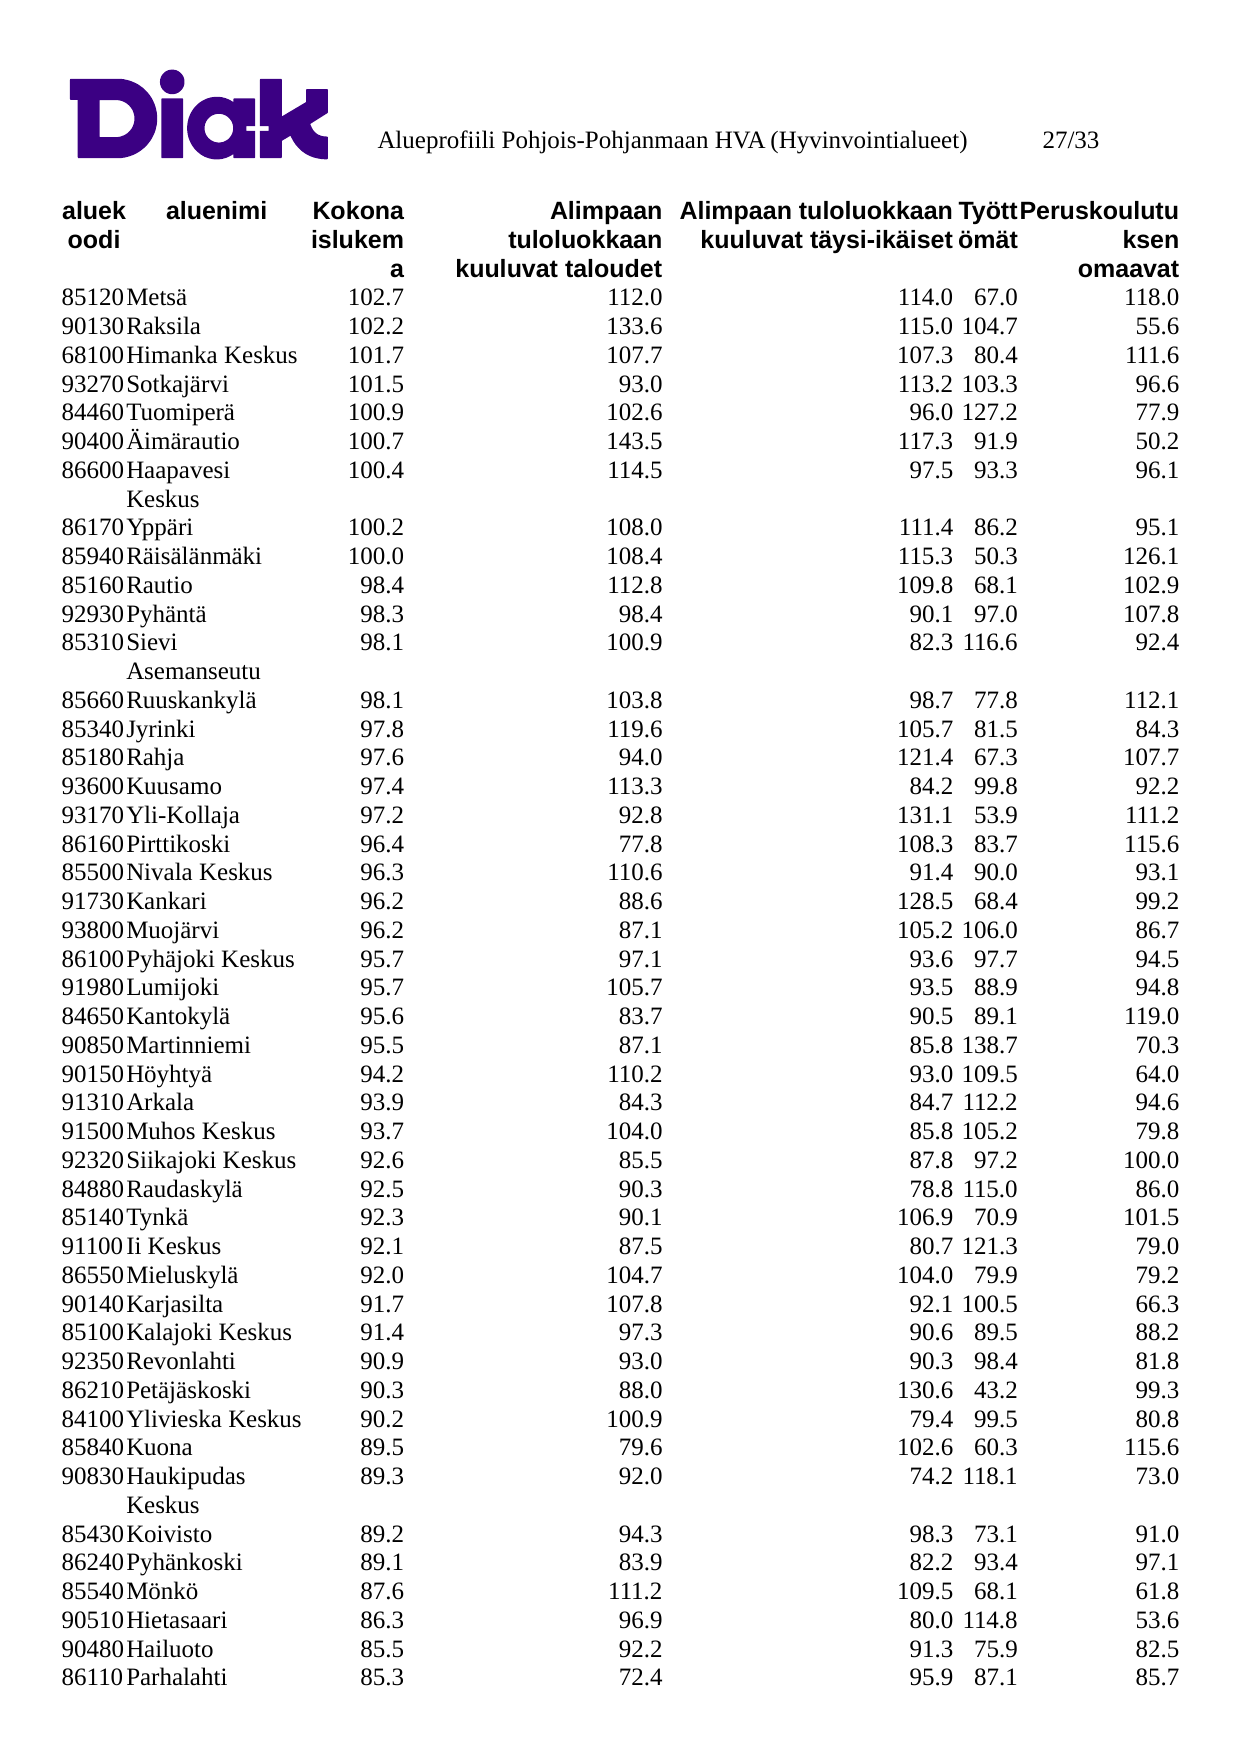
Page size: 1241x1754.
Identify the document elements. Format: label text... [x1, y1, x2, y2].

table_cell 86100 [61, 944, 126, 972]
table_header Alimpaan tuloluokkaan kuuluvat taloudet [404, 196, 662, 282]
table_cell 92.2 [404, 1634, 662, 1662]
table_cell 100.5 [953, 1289, 1017, 1317]
table_cell 116.6 [953, 628, 1017, 685]
table_cell 96.4 [307, 829, 404, 857]
table_cell 143.5 [404, 426, 662, 455]
table_cell 79.8 [1018, 1116, 1179, 1145]
table_cell 87.1 [404, 1030, 662, 1059]
table_cell 98.1 [307, 628, 404, 685]
table_cell 117.3 [662, 426, 953, 455]
table_cell 84880 [61, 1174, 126, 1202]
table_cell 92.1 [307, 1231, 404, 1260]
table_cell 99.3 [1018, 1375, 1179, 1404]
table_cell Pyhänkoski [126, 1548, 307, 1576]
table_header Kokonaislukema [307, 196, 404, 282]
table_cell 107.3 [662, 340, 953, 369]
table_cell 94.3 [404, 1519, 662, 1547]
table_cell 118.0 [1018, 283, 1179, 311]
table_cell Äimärautio [126, 426, 307, 455]
table_cell 93.1 [1018, 858, 1179, 886]
table_cell Sievi Asemanseutu [126, 628, 307, 685]
table_cell 85840 [61, 1433, 126, 1461]
table_cell 82.2 [662, 1548, 953, 1576]
table_cell Mönkö [126, 1576, 307, 1605]
table_cell Petäjäskoski [126, 1375, 307, 1404]
table_cell 97.3 [404, 1318, 662, 1346]
table_cell 85.3 [307, 1663, 404, 1691]
table_cell 91730 [61, 886, 126, 915]
table_cell Metsä [126, 283, 307, 311]
table_cell 108.0 [404, 513, 662, 541]
table_cell 104.0 [404, 1116, 662, 1145]
table_cell 111.6 [1018, 340, 1179, 369]
table_cell 84460 [61, 398, 126, 426]
table_cell 96.3 [307, 858, 404, 886]
table_cell 94.0 [404, 743, 662, 771]
table_cell 100.7 [307, 426, 404, 455]
table_cell 85.7 [1018, 1663, 1179, 1691]
table_cell 101.5 [307, 369, 404, 397]
table_cell 121.3 [953, 1231, 1017, 1260]
table_cell 100.9 [307, 398, 404, 426]
table_cell Ii Keskus [126, 1231, 307, 1260]
table_cell 98.4 [953, 1346, 1017, 1375]
table_cell 90.3 [662, 1346, 953, 1375]
table_cell 102.9 [1018, 570, 1179, 599]
table_cell 93.0 [662, 1059, 953, 1087]
table_cell 96.0 [662, 398, 953, 426]
table_cell 86.3 [307, 1605, 404, 1634]
table_cell 70.9 [953, 1203, 1017, 1231]
table_cell 87.1 [404, 915, 662, 944]
table_cell 92.4 [1018, 628, 1179, 685]
table_cell 100.2 [307, 513, 404, 541]
table_cell 90850 [61, 1030, 126, 1059]
table_cell 90.2 [307, 1404, 404, 1432]
table_cell 53.9 [953, 800, 1017, 829]
table_cell 97.0 [953, 599, 1017, 627]
table_cell 93170 [61, 800, 126, 829]
table_cell 112.2 [953, 1088, 1017, 1116]
table_cell 127.2 [953, 398, 1017, 426]
table_cell 97.8 [307, 714, 404, 742]
table_cell 105.2 [662, 915, 953, 944]
table_cell 66.3 [1018, 1289, 1179, 1317]
table_cell 85340 [61, 714, 126, 742]
table_cell 88.6 [404, 886, 662, 915]
table_cell 97.6 [307, 743, 404, 771]
table_cell 85120 [61, 283, 126, 311]
table_cell 102.6 [662, 1433, 953, 1461]
table_cell 112.8 [404, 570, 662, 599]
table_cell 109.5 [953, 1059, 1017, 1087]
table_cell 93.5 [662, 973, 953, 1001]
table_cell 100.0 [307, 541, 404, 570]
table_cell 64.0 [1018, 1059, 1179, 1087]
table_cell 126.1 [1018, 541, 1179, 570]
table_cell 92.6 [307, 1145, 404, 1174]
table_cell Ylivieska Keskus [126, 1404, 307, 1432]
table_cell 74.2 [662, 1461, 953, 1519]
table_cell 101.5 [1018, 1203, 1179, 1231]
table_cell 80.8 [1018, 1404, 1179, 1432]
table_cell 95.7 [307, 973, 404, 1001]
table_cell 86110 [61, 1663, 126, 1691]
table_cell 128.5 [662, 886, 953, 915]
table_cell 86170 [61, 513, 126, 541]
table_cell 86.2 [953, 513, 1017, 541]
table_cell 108.3 [662, 829, 953, 857]
table_cell 82.3 [662, 628, 953, 685]
table_header Alimpaan tuloluokkaan kuuluvat täysi-ikäiset [662, 196, 953, 282]
table_cell 113.2 [662, 369, 953, 397]
table_cell 107.7 [1018, 743, 1179, 771]
table_cell Rautio [126, 570, 307, 599]
table_cell 91.4 [662, 858, 953, 886]
table_cell 92350 [61, 1346, 126, 1375]
table_cell 92.8 [404, 800, 662, 829]
table_cell 100.4 [307, 455, 404, 512]
table_cell 103.8 [404, 685, 662, 714]
table_cell 115.0 [953, 1174, 1017, 1202]
table_cell 89.3 [307, 1461, 404, 1519]
table_cell 93.4 [953, 1548, 1017, 1576]
table_cell 110.2 [404, 1059, 662, 1087]
table_cell 107.8 [1018, 599, 1179, 627]
table_cell 98.7 [662, 685, 953, 714]
table_cell Haukipudas Keskus [126, 1461, 307, 1519]
table_cell 93.0 [404, 369, 662, 397]
table_cell Pirttikoski [126, 829, 307, 857]
table_cell 83.7 [953, 829, 1017, 857]
table_cell 115.6 [1018, 829, 1179, 857]
table_cell 102.7 [307, 283, 404, 311]
table_cell 98.4 [404, 599, 662, 627]
table_cell 91310 [61, 1088, 126, 1116]
table_cell 100.0 [1018, 1145, 1179, 1174]
table_cell 83.9 [404, 1548, 662, 1576]
table_cell 50.3 [953, 541, 1017, 570]
table_cell 89.5 [953, 1318, 1017, 1346]
table_cell Jyrinki [126, 714, 307, 742]
table_cell 85180 [61, 743, 126, 771]
table_cell 90.1 [662, 599, 953, 627]
table_cell 77.8 [953, 685, 1017, 714]
table_cell Muojärvi [126, 915, 307, 944]
table_cell 114.5 [404, 455, 662, 512]
table_cell 91100 [61, 1231, 126, 1260]
table_cell Martinniemi [126, 1030, 307, 1059]
table_cell 84100 [61, 1404, 126, 1432]
table_cell Lumijoki [126, 973, 307, 1001]
table_cell 90.3 [404, 1174, 662, 1202]
table_cell 95.9 [662, 1663, 953, 1691]
table_cell 96.2 [307, 915, 404, 944]
table_cell Kankari [126, 886, 307, 915]
table_cell 95.7 [307, 944, 404, 972]
table_cell 88.2 [1018, 1318, 1179, 1346]
table_cell 86.0 [1018, 1174, 1179, 1202]
table_cell 119.6 [404, 714, 662, 742]
table_cell 87.8 [662, 1145, 953, 1174]
table_cell 121.4 [662, 743, 953, 771]
table_cell Yppäri [126, 513, 307, 541]
table_cell 98.3 [307, 599, 404, 627]
table_cell 92.2 [1018, 771, 1179, 800]
table_cell 84.3 [1018, 714, 1179, 742]
table_cell 89.5 [307, 1433, 404, 1461]
table_cell 55.6 [1018, 311, 1179, 340]
table_cell 73.1 [953, 1519, 1017, 1547]
table_cell 90150 [61, 1059, 126, 1087]
table_cell 86600 [61, 455, 126, 512]
table_cell 119.0 [1018, 1001, 1179, 1030]
table_cell 80.7 [662, 1231, 953, 1260]
table_cell 112.1 [1018, 685, 1179, 714]
table_cell Sotkajärvi [126, 369, 307, 397]
table_cell 98.3 [662, 1519, 953, 1547]
table_cell 85540 [61, 1576, 126, 1605]
table_cell 97.1 [1018, 1548, 1179, 1576]
table_cell 133.6 [404, 311, 662, 340]
table_cell Raksila [126, 311, 307, 340]
table_cell 93.6 [662, 944, 953, 972]
table_cell 105.7 [662, 714, 953, 742]
table_cell 100.9 [404, 1404, 662, 1432]
table_header aluekoodi [61, 196, 126, 282]
table_cell 85140 [61, 1203, 126, 1231]
table_cell 93600 [61, 771, 126, 800]
table_cell 97.4 [307, 771, 404, 800]
table_cell 60.3 [953, 1433, 1017, 1461]
table_cell Karjasilta [126, 1289, 307, 1317]
table_cell 111.2 [1018, 800, 1179, 829]
table_cell Nivala Keskus [126, 858, 307, 886]
table_cell 53.6 [1018, 1605, 1179, 1634]
table_cell 85.8 [662, 1116, 953, 1145]
table_cell 115.6 [1018, 1433, 1179, 1461]
table_cell 89.2 [307, 1519, 404, 1547]
table_cell 85.5 [404, 1145, 662, 1174]
table_cell 72.4 [404, 1663, 662, 1691]
table_header Peruskoulutuksen omaavat [1018, 196, 1179, 282]
table_cell 86160 [61, 829, 126, 857]
table_cell 102.6 [404, 398, 662, 426]
table_cell 91500 [61, 1116, 126, 1145]
table_cell Tynkä [126, 1203, 307, 1231]
table_cell 85660 [61, 685, 126, 714]
table_cell 90.0 [953, 858, 1017, 886]
table_cell 92930 [61, 599, 126, 627]
table_cell 94.2 [307, 1059, 404, 1087]
table_cell 78.8 [662, 1174, 953, 1202]
table_cell 93.3 [953, 455, 1017, 512]
table_cell 96.6 [1018, 369, 1179, 397]
table_cell 101.7 [307, 340, 404, 369]
table_cell 85310 [61, 628, 126, 685]
table_cell 79.2 [1018, 1260, 1179, 1289]
table_cell 87.6 [307, 1576, 404, 1605]
table_cell 84650 [61, 1001, 126, 1030]
table_header Työttömät [953, 196, 1017, 282]
table_cell 90510 [61, 1605, 126, 1634]
table_cell 98.4 [307, 570, 404, 599]
table_cell 85.8 [662, 1030, 953, 1059]
table_cell Raudaskylä [126, 1174, 307, 1202]
table_cell 90400 [61, 426, 126, 455]
table_cell 85100 [61, 1318, 126, 1346]
table_cell 105.7 [404, 973, 662, 1001]
table_cell 77.8 [404, 829, 662, 857]
table_cell Tuomiperä [126, 398, 307, 426]
table_cell Räisälänmäki [126, 541, 307, 570]
table_cell 79.0 [1018, 1231, 1179, 1260]
table_cell 81.8 [1018, 1346, 1179, 1375]
table_cell 90480 [61, 1634, 126, 1662]
table_cell 95.6 [307, 1001, 404, 1030]
table_cell 80.0 [662, 1605, 953, 1634]
table_cell 109.5 [662, 1576, 953, 1605]
table_cell 90.5 [662, 1001, 953, 1030]
table_cell 93270 [61, 369, 126, 397]
table_cell 97.5 [662, 455, 953, 512]
table_cell Siikajoki Keskus [126, 1145, 307, 1174]
table_cell 130.6 [662, 1375, 953, 1404]
table_cell 108.4 [404, 541, 662, 570]
table_cell 70.3 [1018, 1030, 1179, 1059]
table_cell 104.7 [404, 1260, 662, 1289]
table_cell 89.1 [953, 1001, 1017, 1030]
table_cell 91.7 [307, 1289, 404, 1317]
table_cell 43.2 [953, 1375, 1017, 1404]
table_cell 92.0 [307, 1260, 404, 1289]
table_cell 97.2 [307, 800, 404, 829]
table_cell 102.2 [307, 311, 404, 340]
table_cell Hietasaari [126, 1605, 307, 1634]
table_cell 114.8 [953, 1605, 1017, 1634]
table_cell 90.3 [307, 1375, 404, 1404]
table_cell 115.0 [662, 311, 953, 340]
table_cell 85160 [61, 570, 126, 599]
table_cell Pyhäjoki Keskus [126, 944, 307, 972]
table_cell 107.7 [404, 340, 662, 369]
table_cell 50.2 [1018, 426, 1179, 455]
table_cell 107.8 [404, 1289, 662, 1317]
table_cell 91.9 [953, 426, 1017, 455]
table_cell 90.6 [662, 1318, 953, 1346]
table_cell 97.7 [953, 944, 1017, 972]
table_cell 81.5 [953, 714, 1017, 742]
table_cell 106.0 [953, 915, 1017, 944]
table_cell 114.0 [662, 283, 953, 311]
table_cell 104.0 [662, 1260, 953, 1289]
table_cell 68.1 [953, 570, 1017, 599]
table_cell 87.1 [953, 1663, 1017, 1691]
table_cell 80.4 [953, 340, 1017, 369]
table_cell 82.5 [1018, 1634, 1179, 1662]
table_cell Pyhäntä [126, 599, 307, 627]
table_cell 73.0 [1018, 1461, 1179, 1519]
table_cell 68.4 [953, 886, 1017, 915]
table_cell 90140 [61, 1289, 126, 1317]
table_cell Parhalahti [126, 1663, 307, 1691]
table_cell Ruuskankylä [126, 685, 307, 714]
table_cell 89.1 [307, 1548, 404, 1576]
table_cell 90.9 [307, 1346, 404, 1375]
table_cell Yli-Kollaja [126, 800, 307, 829]
table_cell 96.1 [1018, 455, 1179, 512]
table_cell 92.1 [662, 1289, 953, 1317]
table_cell 91980 [61, 973, 126, 1001]
table_cell 84.2 [662, 771, 953, 800]
table_cell Revonlahti [126, 1346, 307, 1375]
table_cell 88.9 [953, 973, 1017, 1001]
table_cell 105.2 [953, 1116, 1017, 1145]
table_cell Arkala [126, 1088, 307, 1116]
table_cell 99.5 [953, 1404, 1017, 1432]
table_cell 91.0 [1018, 1519, 1179, 1547]
table_cell 111.4 [662, 513, 953, 541]
table_cell 90830 [61, 1461, 126, 1519]
table_cell Haapavesi Keskus [126, 455, 307, 512]
table_cell 97.2 [953, 1145, 1017, 1174]
table_cell 84.3 [404, 1088, 662, 1116]
table_cell 109.8 [662, 570, 953, 599]
table_header aluenimi [126, 196, 307, 282]
table_cell 111.2 [404, 1576, 662, 1605]
table_cell 93.9 [307, 1088, 404, 1116]
table_cell Kantokylä [126, 1001, 307, 1030]
table_cell Kuusamo [126, 771, 307, 800]
table_cell 86.7 [1018, 915, 1179, 944]
table_cell 94.8 [1018, 973, 1179, 1001]
table_cell 79.9 [953, 1260, 1017, 1289]
table_cell 113.3 [404, 771, 662, 800]
table_cell Rahja [126, 743, 307, 771]
table_cell 86240 [61, 1548, 126, 1576]
table_cell 131.1 [662, 800, 953, 829]
table_cell Kuona [126, 1433, 307, 1461]
table_cell 84.7 [662, 1088, 953, 1116]
table_cell Himanka Keskus [126, 340, 307, 369]
table_cell Muhos Keskus [126, 1116, 307, 1145]
table_cell 90130 [61, 311, 126, 340]
table_cell 88.0 [404, 1375, 662, 1404]
table_cell Hailuoto [126, 1634, 307, 1662]
table_cell 67.0 [953, 283, 1017, 311]
table_cell 98.1 [307, 685, 404, 714]
table_cell 95.1 [1018, 513, 1179, 541]
table_cell 104.7 [953, 311, 1017, 340]
table_cell 92320 [61, 1145, 126, 1174]
table_cell 99.8 [953, 771, 1017, 800]
table_cell 85940 [61, 541, 126, 570]
table_cell 68100 [61, 340, 126, 369]
table_cell 95.5 [307, 1030, 404, 1059]
table_cell 100.9 [404, 628, 662, 685]
table_cell 85.5 [307, 1634, 404, 1662]
table_cell 67.3 [953, 743, 1017, 771]
table_cell 93.0 [404, 1346, 662, 1375]
table_cell 93.7 [307, 1116, 404, 1145]
table_cell 112.0 [404, 283, 662, 311]
table_cell 79.4 [662, 1404, 953, 1432]
table_cell 96.9 [404, 1605, 662, 1634]
table_cell 103.3 [953, 369, 1017, 397]
table_cell 138.7 [953, 1030, 1017, 1059]
table_cell 87.5 [404, 1231, 662, 1260]
table_cell Kalajoki Keskus [126, 1318, 307, 1346]
table_cell 92.3 [307, 1203, 404, 1231]
table_cell 91.3 [662, 1634, 953, 1662]
table_cell 93800 [61, 915, 126, 944]
table_cell 86210 [61, 1375, 126, 1404]
table_cell 79.6 [404, 1433, 662, 1461]
table_cell 86550 [61, 1260, 126, 1289]
table_cell 75.9 [953, 1634, 1017, 1662]
table_cell 94.5 [1018, 944, 1179, 972]
table_cell 92.5 [307, 1174, 404, 1202]
table_cell 85430 [61, 1519, 126, 1547]
table_cell 90.1 [404, 1203, 662, 1231]
table_cell 110.6 [404, 858, 662, 886]
table_cell Koivisto [126, 1519, 307, 1547]
table_cell 97.1 [404, 944, 662, 972]
table_cell 83.7 [404, 1001, 662, 1030]
table_cell 106.9 [662, 1203, 953, 1231]
table_cell 92.0 [404, 1461, 662, 1519]
table_cell 94.6 [1018, 1088, 1179, 1116]
table_cell 96.2 [307, 886, 404, 915]
table_cell 61.8 [1018, 1576, 1179, 1605]
table_cell 77.9 [1018, 398, 1179, 426]
table_cell Höyhtyä [126, 1059, 307, 1087]
table_cell Mieluskylä [126, 1260, 307, 1289]
table_cell 85500 [61, 858, 126, 886]
table_cell 68.1 [953, 1576, 1017, 1605]
table_cell 99.2 [1018, 886, 1179, 915]
table_cell 118.1 [953, 1461, 1017, 1519]
table_cell 91.4 [307, 1318, 404, 1346]
table_cell 115.3 [662, 541, 953, 570]
